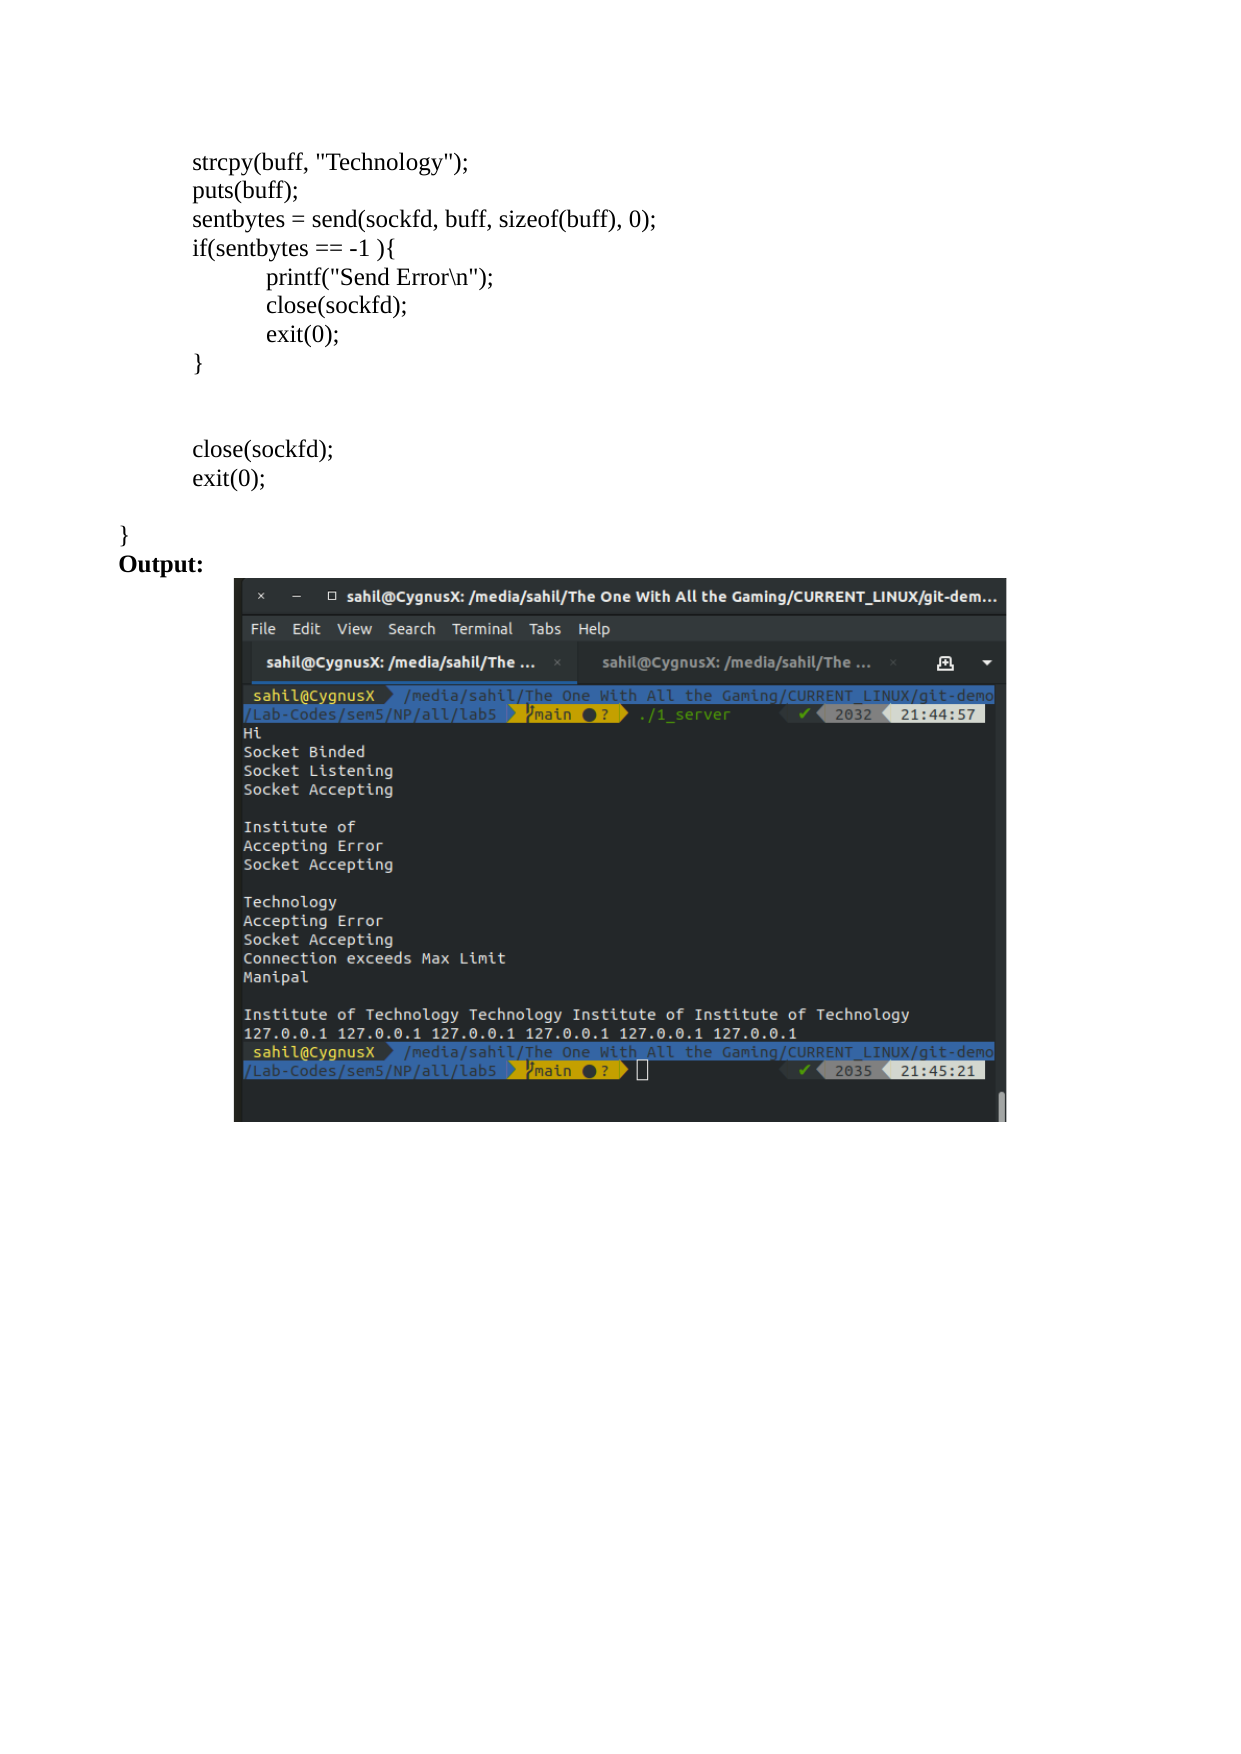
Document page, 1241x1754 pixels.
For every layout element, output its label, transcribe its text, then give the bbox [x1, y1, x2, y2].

text if(sentbytes == -1 ){ [118, 233, 1122, 262]
picture [233, 578, 1007, 1122]
text } [118, 348, 1122, 377]
text exit(0); [118, 463, 1122, 492]
text exit(0); [118, 319, 1122, 348]
text close(sockfd); [118, 291, 1122, 319]
text Output: [118, 549, 1122, 578]
text printf("Send Error\n"); [118, 262, 1122, 291]
text sentbytes = send(sockfd, buff, sizeof(buff), 0); [118, 204, 1122, 233]
text puts(buff); [118, 176, 1122, 204]
text } [118, 521, 1122, 549]
text strcpy(buff, "Technology"); [118, 147, 1122, 176]
text close(sockfd); [118, 434, 1122, 463]
